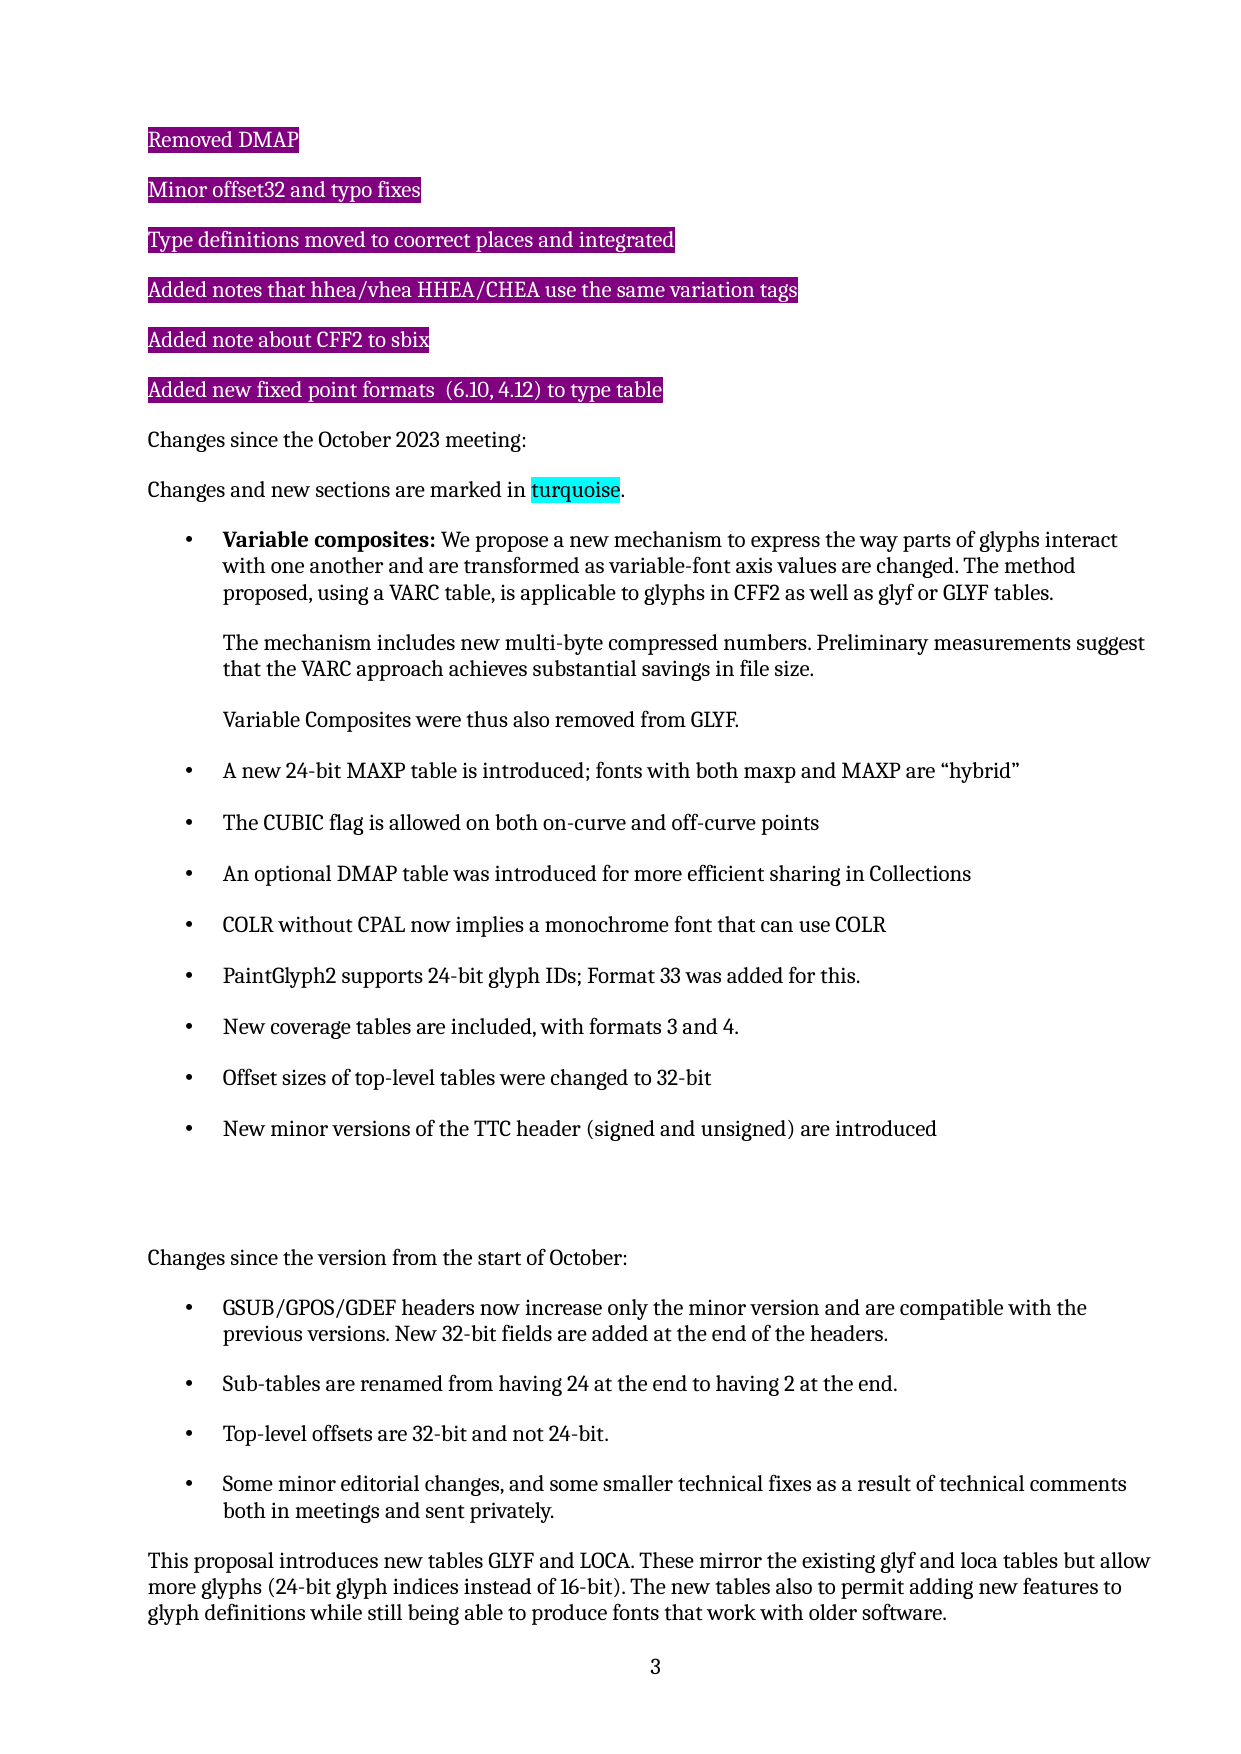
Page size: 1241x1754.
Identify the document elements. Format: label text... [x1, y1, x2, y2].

list New minor versions of the TTC header (signed and unsigned) are introduced [185, 1116, 1163, 1142]
text Added notes that hhea/vhea HHEA/CHEA use the same variation tags [148, 277, 1163, 303]
text Changes since the October 2023 meeting: [148, 427, 1163, 453]
list Some minor editorial changes, and some smaller technical fixes as a result of technical comments both in meetings and sent privately. [185, 1471, 1163, 1524]
text Added new fixed point formats (6.10, 4.12) to type table [148, 377, 1163, 403]
text Removed DMAP [148, 127, 1163, 153]
list PaintGlyph2 supports 24-bit glyph IDs; Format 33 was added for this. [185, 963, 1163, 989]
list Offset sizes of top-level tables were changed to 32-bit [185, 1065, 1163, 1091]
list Top-level offsets are 32-bit and not 24-bit. [185, 1421, 1163, 1447]
list An optional DMAP table was introduced for more efficient sharing in Collections [185, 860, 1163, 887]
text Added note about CFF2 to sbix [148, 327, 1163, 353]
list The CUBIC flag is allowed on both on-curve and off-curve points [185, 809, 1163, 836]
list Variable composites: We propose a new mechanism to express the way parts of glyphs interact with one another and are transformed as variable-font axis values are changed. The method proposed, using a VARC table, is applicable to glyphs in CFF2 as well as glyf or GLYF tables. [185, 527, 1163, 606]
list GSUB/GPOS/GDEF headers now increase only the minor version and are compatible with the previous versions. New 32-bit fields are added at the end of the headers. [185, 1295, 1163, 1347]
text Changes since the version from the start of October: [148, 1245, 1163, 1271]
list A new 24-bit MAXP table is introduced; fonts with both maxp and MAXP are “hybrid” [185, 758, 1163, 784]
list The mechanism includes new multi-byte compressed numbers. Preliminary measurements suggest that the VARC approach achieves substantial savings in file size. [185, 629, 1163, 682]
text Type definitions moved to coorrect places and integrated [148, 227, 1163, 253]
text This proposal introduces new tables GLYF and LOCA. These mirror the existing glyf and loca tables but allow more glyphs (24-bit glyph indices instead of 16-bit). The new tables also to permit adding new features to glyph definitions while still being able to produce fonts that work with older software. [148, 1547, 1163, 1627]
text Minor offset32 and typo fixes [148, 177, 1163, 203]
list New coverage tables are included, with formats 3 and 4. [185, 1014, 1163, 1040]
text Changes and new sections are marked in turquoise. [148, 477, 1163, 503]
list Variable Composites were thus also removed from GLYF. [185, 707, 1163, 733]
list COLR without CPAL now implies a monochrome font that can use COLR [185, 912, 1163, 938]
list Sub-tables are renamed from having 24 at the end to having 2 at the end. [185, 1371, 1163, 1397]
